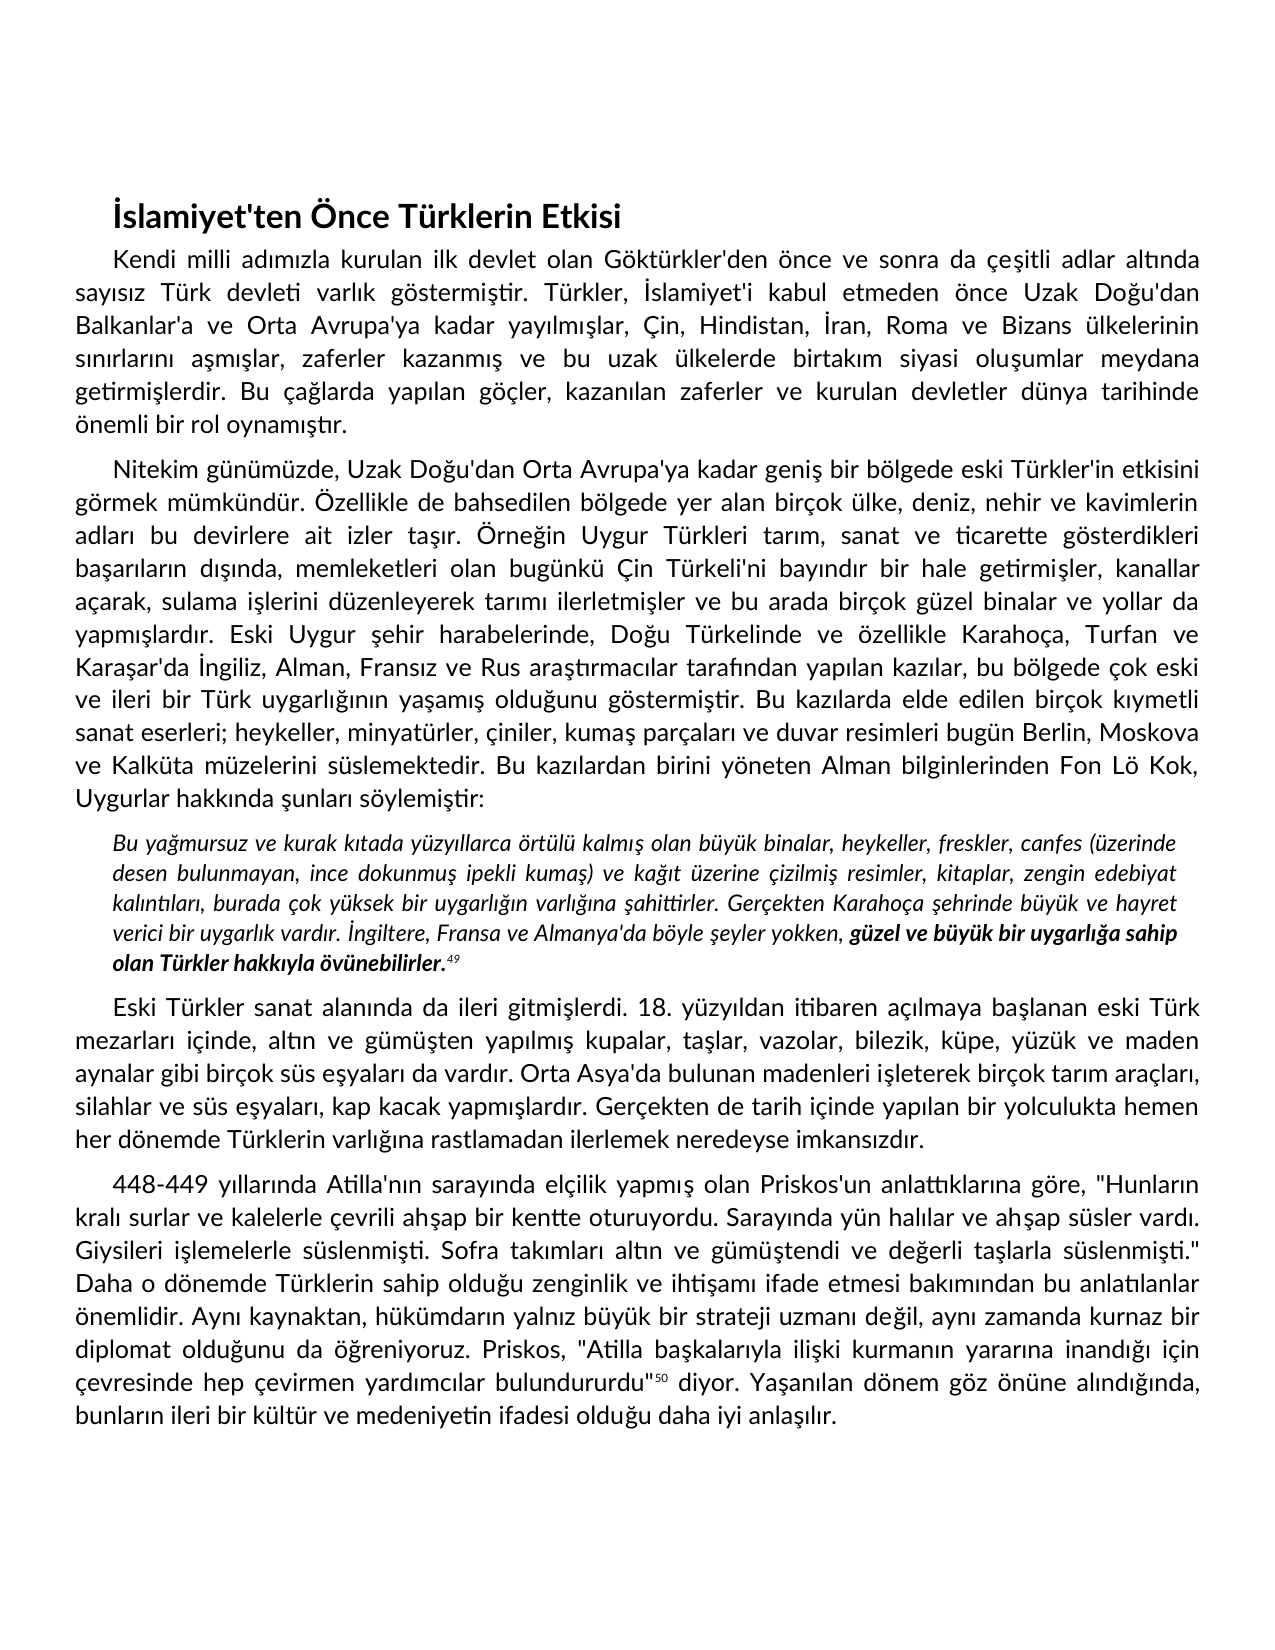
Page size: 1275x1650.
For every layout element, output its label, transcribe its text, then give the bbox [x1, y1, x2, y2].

text Eski Türkler sanat alanında da ileri gitmişlerdi. 18. yüzyıldan itibaren açılmaya başlanan eski Türk mezarları içinde, altın ve gümüşten yapılmış kupalar, taşlar, vazolar, bilezik, küpe, yüzük ve maden aynalar gibi birçok süs eşyaları da vardır. Orta Asya'da bulunan madenleri işleterek birçok tarım araçları, silahlar ve süs eşyaları, kap kacak yapmışlardır. Gerçekten de tarih içinde yapılan bir yolculukta hemen her dönemde Türklerin varlığına rastlamadan ilerlemek neredeyse imkansızdır. [75, 992, 1200, 1153]
subtitle İslamiyet'ten Önce Türklerin Etkisi [112, 195, 1200, 235]
text Kendi milli adımızla kurulan ilk devlet olan Göktürkler'den önce ve sonra da çeşitli adlar altında sayısız Türk devleti varlık göstermiştir. Türkler, İslamiyet'i kabul etmeden önce Uzak Doğu'dan Balkanlar'a ve Orta Avrupa'ya kadar yayılmışlar, Çin, Hindistan, İran, Roma ve Bizans ülkelerinin sınırlarını aşmışlar, zaferler kazanmış ve bu uzak ülkelerde birtakım siyasi oluşumlar meydana getirmişlerdir. Bu çağlarda yapılan göçler, kazanılan zaferler ve kurulan devletler dünya tarihinde önemli bir rol oynamıştır. [75, 244, 1200, 438]
text 448-449 yıllarında Atilla'nın sarayında elçilik yapmış olan Priskos'un anlattıklarına göre, "Hunların kralı surlar ve kalelerle çevrili ahşap bir kentte oturuyordu. Sarayında yün halılar ve ahşap süsler vardı. Giysileri işlemelerle süslenmişti. Sofra takımları altın ve gümüştendi ve değerli taşlarla süslenmişti." Daha o dönemde Türklerin sahip olduğu zenginlik ve ihtişamı ifade etmesi bakımından bu anlatılanlar önemlidir. Aynı kaynaktan, hükümdarın yalnız büyük bir strateji uzmanı değil, aynı zamanda kurnaz bir diplomat olduğunu da öğreniyoruz. Priskos, "Atilla başkalarıyla ilişki kurmanın yararına inandığı için çevresinde hep çevirmen yardımcılar bulundururdu"50 diyor. Yaşanılan dönem göz önüne alındığında, bunların ileri bir kültür ve medeniyetin ifadesi olduğu daha iyi anlaşılır. [75, 1169, 1200, 1429]
text Nitekim günümüzde, Uzak Doğu'dan Orta Avrupa'ya kadar geniş bir bölgede eski Türkler'in etkisini görmek mümkündür. Özellikle de bahsedilen bölgede yer alan birçok ülke, deniz, nehir ve kavimlerin adları bu devirlere ait izler taşır. Örneğin Uygur Türkleri tarım, sanat ve ticarette gösterdikleri başarıların dışında, memleketleri olan bugünkü Çin Türkeli'ni bayındır bir hale getirmişler, kanallar açarak, sulama işlerini düzenleyerek tarımı ilerletmişler ve bu arada birçok güzel binalar ve yollar da yapmışlardır. Eski Uygur şehir harabelerinde, Doğu Türkelinde ve özellikle Karahoça, Turfan ve Karaşar'da İngiliz, Alman, Fransız ve Rus araştırmacılar tarafından yapılan kazılar, bu bölgede çok eski ve ileri bir Türk uygarlığının yaşamış olduğunu göstermiştir. Bu kazılarda elde edilen birçok kıymetli sanat eserleri; heykeller, minyatürler, çiniler, kumaş parçaları ve duvar resimleri bugün Berlin, Moskova ve Kalküta müzelerini süslemektedir. Bu kazılardan birini yöneten Alman bilginlerinden Fon Lö Kok, Uygurlar hakkında şunları söylemiştir: [75, 454, 1200, 813]
text Bu yağmursuz ve kurak kıtada yüzyıllarca örtülü kalmış olan büyük binalar, heykeller, freskler, canfes (üzerinde desen bulunmayan, ince dokunmuş ipekli kumaş) ve kağıt üzerine çizilmiş resimler, kitaplar, zengin edebiyat kalıntıları, burada çok yüksek bir uygarlığın varlığına şahittirler. Gerçekten Karahoça şehrinde büyük ve hayret verici bir uygarlık vardır. İngiltere, Fransa ve Almanya'da böyle şeyler yokken, güzel ve büyük bir uygarlığa sahip olan Türkler hakkıyla övünebilirler.49 [112, 828, 1178, 977]
